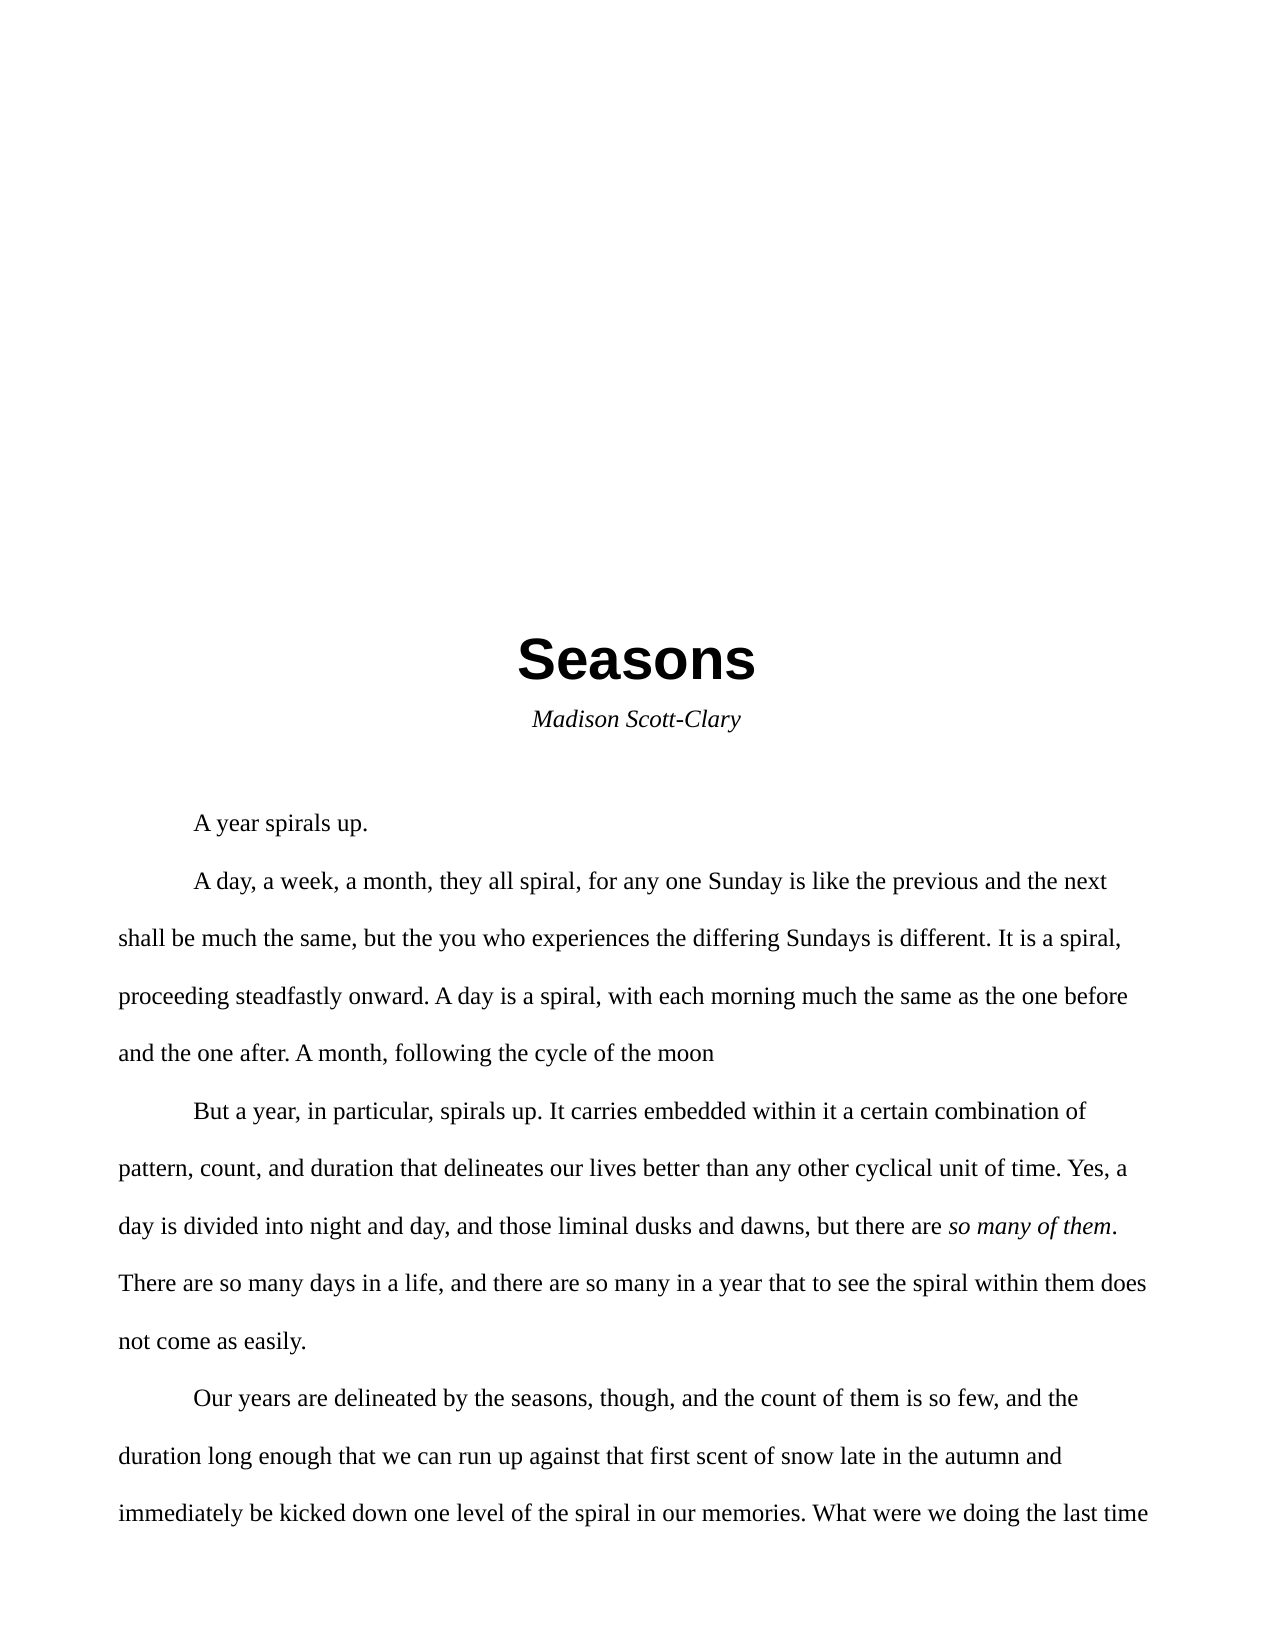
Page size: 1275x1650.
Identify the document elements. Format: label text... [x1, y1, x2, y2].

text But a year, in particular, spirals up. It carries embedded within it a certain combination of pattern, count, and duration that delineates our lives better than any other cyclical unit of time. Yes, a day is divided into night and day, and those liminal dusks and dawns, but there are so many of them. There are so many days in a life, and there are so many in a year that to see the spiral within them does not come as easily. [118, 1096, 1157, 1354]
text A year spirals up. [118, 808, 1157, 837]
text Our years are delineated by the seasons, though, and the count of them is so few, and the duration long enough that we can run up against that first scent of snow late in the autumn and immediately be kicked down one level of the spiral in our memories. What were we doing the last time [118, 1383, 1157, 1527]
text A day, a week, a month, they all spiral, for any one Sunday is like the previous and the next shall be much the same, but the you who experiences the differing Sundays is different. It is a spiral, proceeding steadfastly onward. A day is a spiral, with each morning much the same as the one before and the one after. A month, following the cycle of the moon [118, 866, 1157, 1067]
title Seasons [118, 625, 1157, 692]
text Madison Scott-Clary [118, 704, 1157, 733]
